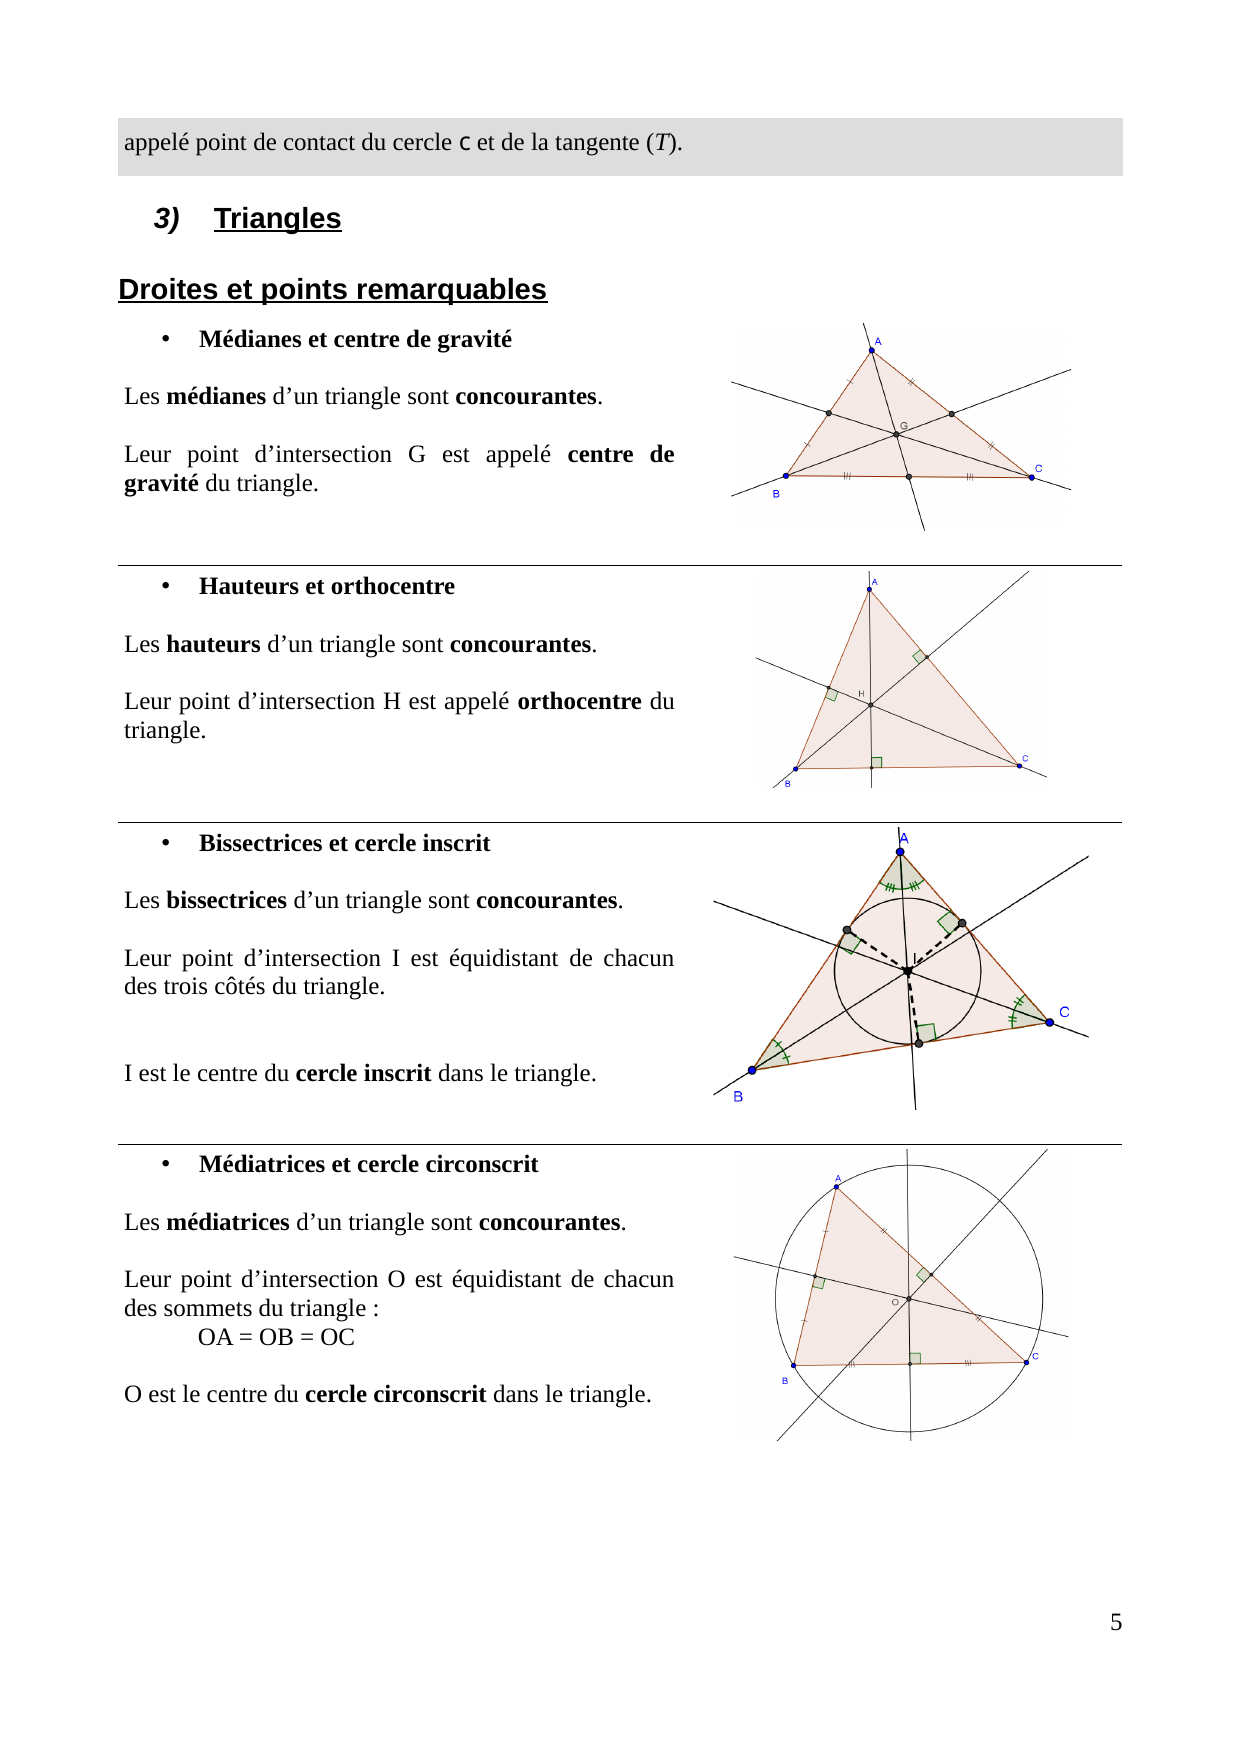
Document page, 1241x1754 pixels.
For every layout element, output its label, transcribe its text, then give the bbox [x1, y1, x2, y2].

table_header Bissectrices et cercle inscrit Les bissectrices d’un triangle sont concourantes. Leur point d’intersection I est équidistant de chacun des trois côtés du triangle. I est le centre du cercle inscrit dans le triangle. [118, 823, 680, 1144]
table_header Médiatrices et cercle circonscrit Les médiatrices d’un triangle sont concourantes. Leur point d’intersection O est équidistant de chacun des sommets du triangle : OA = OB = OC O est le centre du cercle circonscrit dans le triangle. [118, 1145, 680, 1475]
table_header [680, 1145, 1122, 1475]
table_header appelé point de contact du cercle c et de la tangente (T). [118, 118, 1123, 176]
table_header Hauteurs et orthocentre Les hauteurs d’un triangle sont concourantes. Leur point d’intersection H est appelé orthocentre du triangle. [118, 566, 680, 822]
subtitle Droites et points remarquables [118, 272, 1122, 306]
table_header [680, 823, 1122, 1144]
table_header Médianes et centre de gravité Les médianes d’un triangle sont concourantes. Leur point d’intersection G est appelé centre de gravité du triangle. [118, 318, 680, 565]
table_header [680, 566, 1122, 822]
table_header [680, 318, 1122, 565]
subtitle Triangles [153, 201, 1122, 235]
